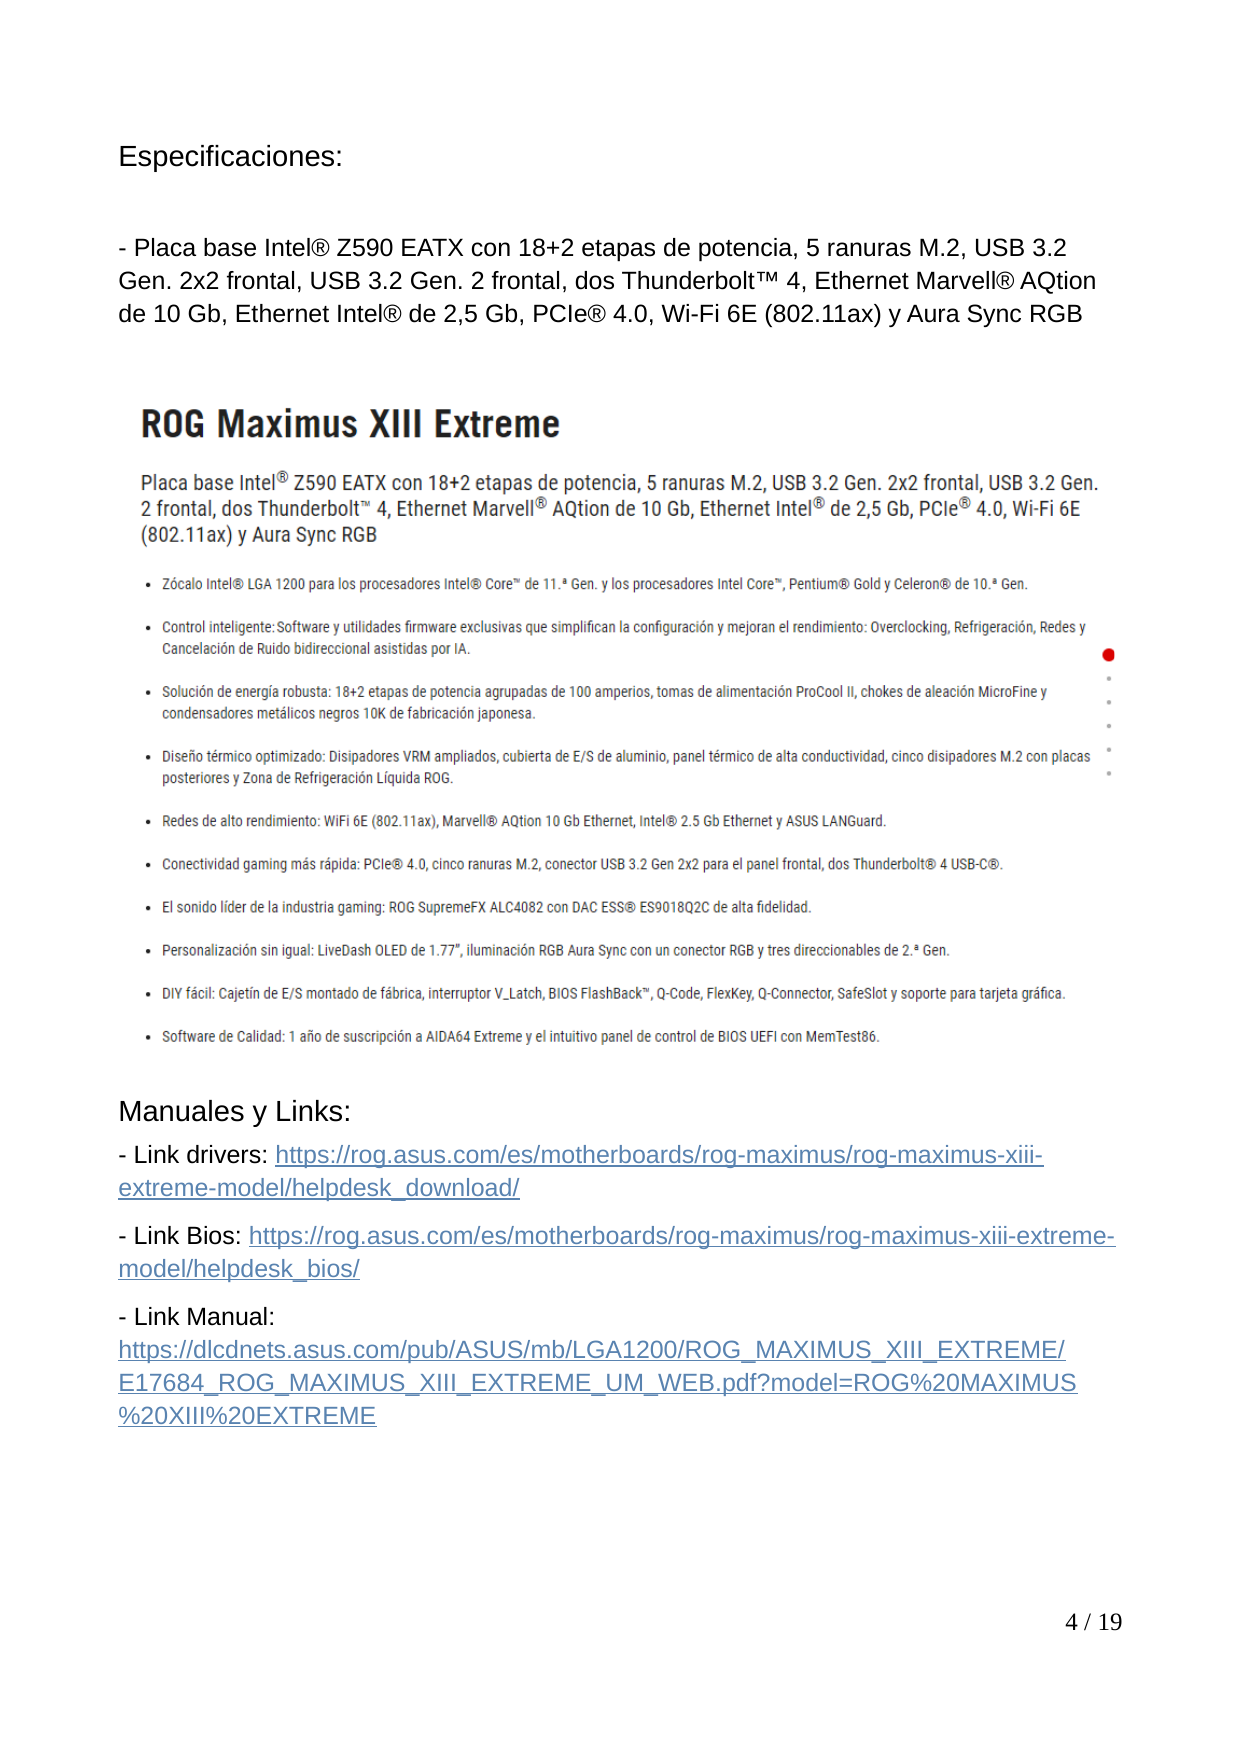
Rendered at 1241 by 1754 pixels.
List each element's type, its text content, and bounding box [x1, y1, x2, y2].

subtitle Manuales y Links: [118, 415, 1122, 1128]
text - Link Manual: https://dlcdnets.asus.com/pub/ASUS/mb/LGA1200/ROG_MAXIMUS_XIII_EXTREME/E17684_ROG_MAXIMUS_XIII_EXTREME_UM_WEB.pdf?model=ROG%20MAXIMUS%20XIII%20EXTREME [118, 1302, 1122, 1429]
text - Link drivers: https://rog.asus.com/es/motherboards/rog-maximus/rog-maximus-xiii-extreme-model/helpdesk_download/ [118, 1140, 1122, 1202]
text - Link Bios: https://rog.asus.com/es/motherboards/rog-maximus/rog-maximus-xiii-extreme-model/helpdesk_bios/ [118, 1221, 1122, 1283]
subtitle Especificaciones: [118, 139, 1122, 172]
picture [124, 391, 1115, 1095]
text - Placa base Intel® Z590 EATX con 18+2 etapas de potencia, 5 ranuras M.2, USB 3.2 Gen. 2x2 frontal, USB 3.2 Gen. 2 frontal, dos Thunderbolt™ 4, Ethernet Marvell® AQtion de 10 Gb, Ethernet Intel® de 2,5 Gb, PCIe® 4.0, Wi-Fi 6E (802.11ax) y Aura Sync RGB [118, 233, 1122, 327]
